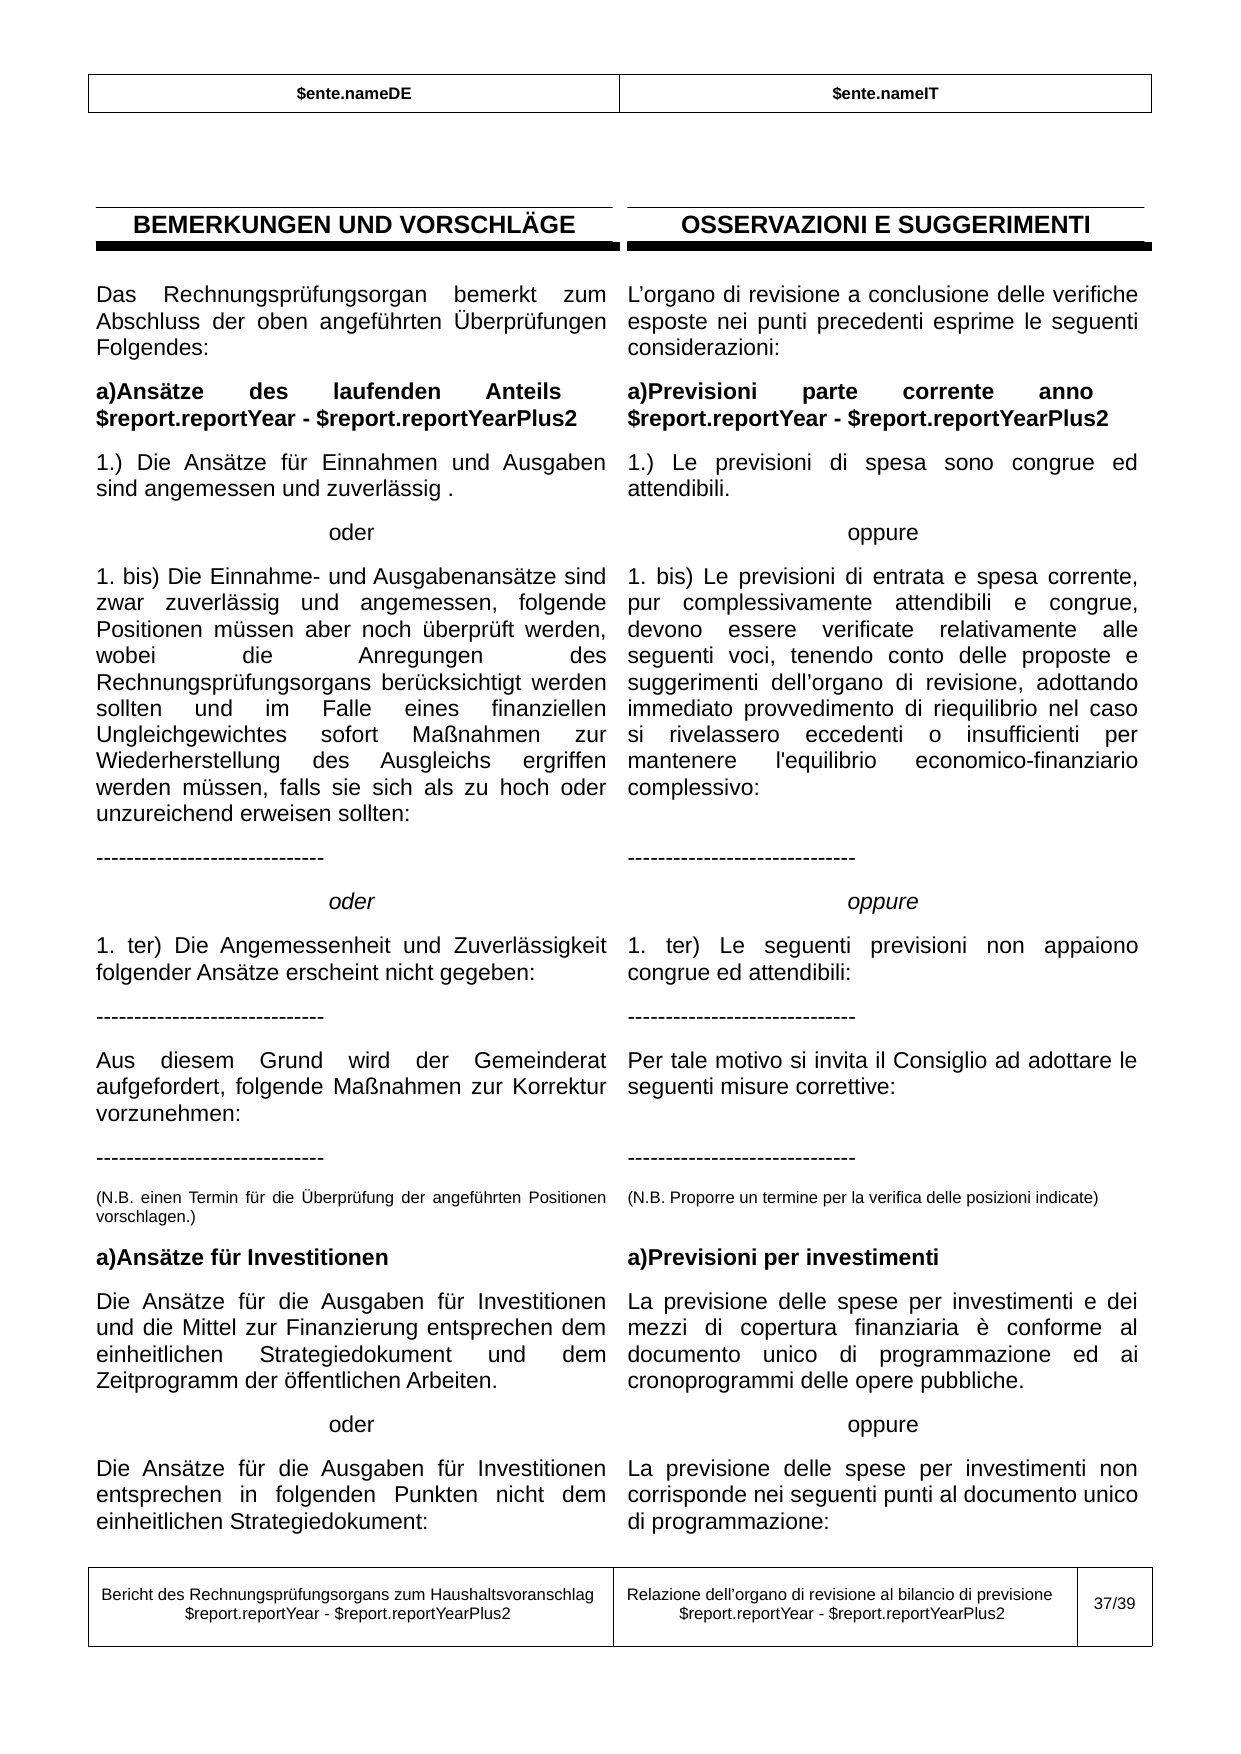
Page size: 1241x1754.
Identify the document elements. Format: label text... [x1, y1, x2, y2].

table_cell ------------------------------ [89, 985, 620, 1029]
table_cell ------------------------------ [89, 1126, 620, 1170]
table_cell oppure [620, 1393, 1152, 1437]
table_cell oder [89, 501, 620, 545]
table_cell Per tale motivo si invita il Consiglio ad adottare le seguenti misure correttive: [620, 1029, 1152, 1126]
table_cell La previsione delle spese per investimenti non corrisponde nei seguenti punti al documento unico di programmazione: [620, 1437, 1152, 1534]
table_cell ------------------------------ [620, 827, 1152, 871]
table_cell Previsioni parte corrente anno $report.reportYear - $report.reportYearPlus2 [620, 360, 1152, 431]
table_cell oppure [620, 871, 1152, 915]
table_cell Ansätze des laufenden Anteils $report.reportYear - $report.reportYearPlus2 [89, 360, 620, 431]
table_cell Das Rechnungsprüfungsorgan bemerkt zum Abschluss der oben angeführten Überprüfungen Folgendes: [89, 264, 620, 360]
table_cell 1. ter) Le seguenti previsioni non appaiono congrue ed attendibili: [620, 915, 1152, 985]
table_header OSSERVAZIONI E SUGGERIMENTI [620, 157, 1152, 207]
table_cell Ansätze für Investitionen [89, 1226, 620, 1270]
table_cell ------------------------------ [89, 827, 620, 871]
table_cell Die Ansätze für die Ausgaben für Investitionen entsprechen in folgenden Punkten nicht dem einheitlichen Strategiedokument: [89, 1437, 620, 1534]
table_cell 1. bis) Die Einnahme- und Ausgabenansätze sind zwar zuverlässig und angemessen, folgende Positionen müssen aber noch überprüft werden, wobei die Anregungen des Rechnungsprüfungsorgans berücksichtigt werden sollten und im Falle eines finanziellen Ungleichgewichtes sofort Maßnahmen zur Wiederherstellung des Ausgleichs ergriffen werden müssen, falls sie sich als zu hoch oder unzureichend erweisen sollten: [89, 545, 620, 827]
table_cell Previsioni per investimenti [620, 1226, 1152, 1270]
table_cell (N.B. einen Termin für die Überprüfung der angeführten Positionen vorschlagen.) [89, 1170, 620, 1226]
table_header OSSERVAZIONI E SUGGERIMENTI [620, 242, 1152, 264]
table_cell 1.) Le previsioni di spesa sono congrue ed attendibili. [620, 431, 1152, 501]
table_cell L’organo di revisione a conclusione delle verifiche esposte nei punti precedenti esprime le seguenti considerazioni: [620, 264, 1152, 360]
table_cell 1.) Die Ansätze für Einnahmen und Ausgaben sind angemessen und zuverlässig . [89, 431, 620, 501]
table_cell oder [89, 871, 620, 915]
table_cell oppure [620, 501, 1152, 545]
table_cell La previsione delle spese per investimenti e dei mezzi di copertura finanziaria è conforme al documento unico di programmazione ed ai cronoprogrammi delle opere pubbliche. [620, 1270, 1152, 1393]
table_header BEMERKUNGEN UND VORSCHLÄGE [89, 157, 620, 207]
table_cell 1. bis) Le previsioni di entrata e spesa corrente, pur complessivamente attendibili e congrue, devono essere verificate relativamente alle seguenti voci, tenendo conto delle proposte e suggerimenti dell’organo di revisione, adottando immediato provvedimento di riequilibrio nel caso si rivelassero eccedenti o insufficienti per mantenere l'equilibrio economico-finanziario complessivo: [620, 545, 1152, 827]
table_cell ------------------------------ [620, 985, 1152, 1029]
table_header BEMERKUNGEN UND VORSCHLÄGE [89, 242, 620, 264]
table_cell Aus diesem Grund wird der Gemeinderat aufgefordert, folgende Maßnahmen zur Korrektur vorzunehmen: [89, 1029, 620, 1126]
table_cell 1. ter) Die Angemessenheit und Zuverlässigkeit folgender Ansätze erscheint nicht gegeben: [89, 915, 620, 985]
table_cell Die Ansätze für die Ausgaben für Investitionen und die Mittel zur Finanzierung entsprechen dem einheitlichen Strategiedokument und dem Zeitprogramm der öffentlichen Arbeiten. [89, 1270, 620, 1393]
table_cell oder [89, 1393, 620, 1437]
table_cell (N.B. Proporre un termine per la verifica delle posizioni indicate) [620, 1170, 1152, 1226]
table_cell ------------------------------ [620, 1126, 1152, 1170]
